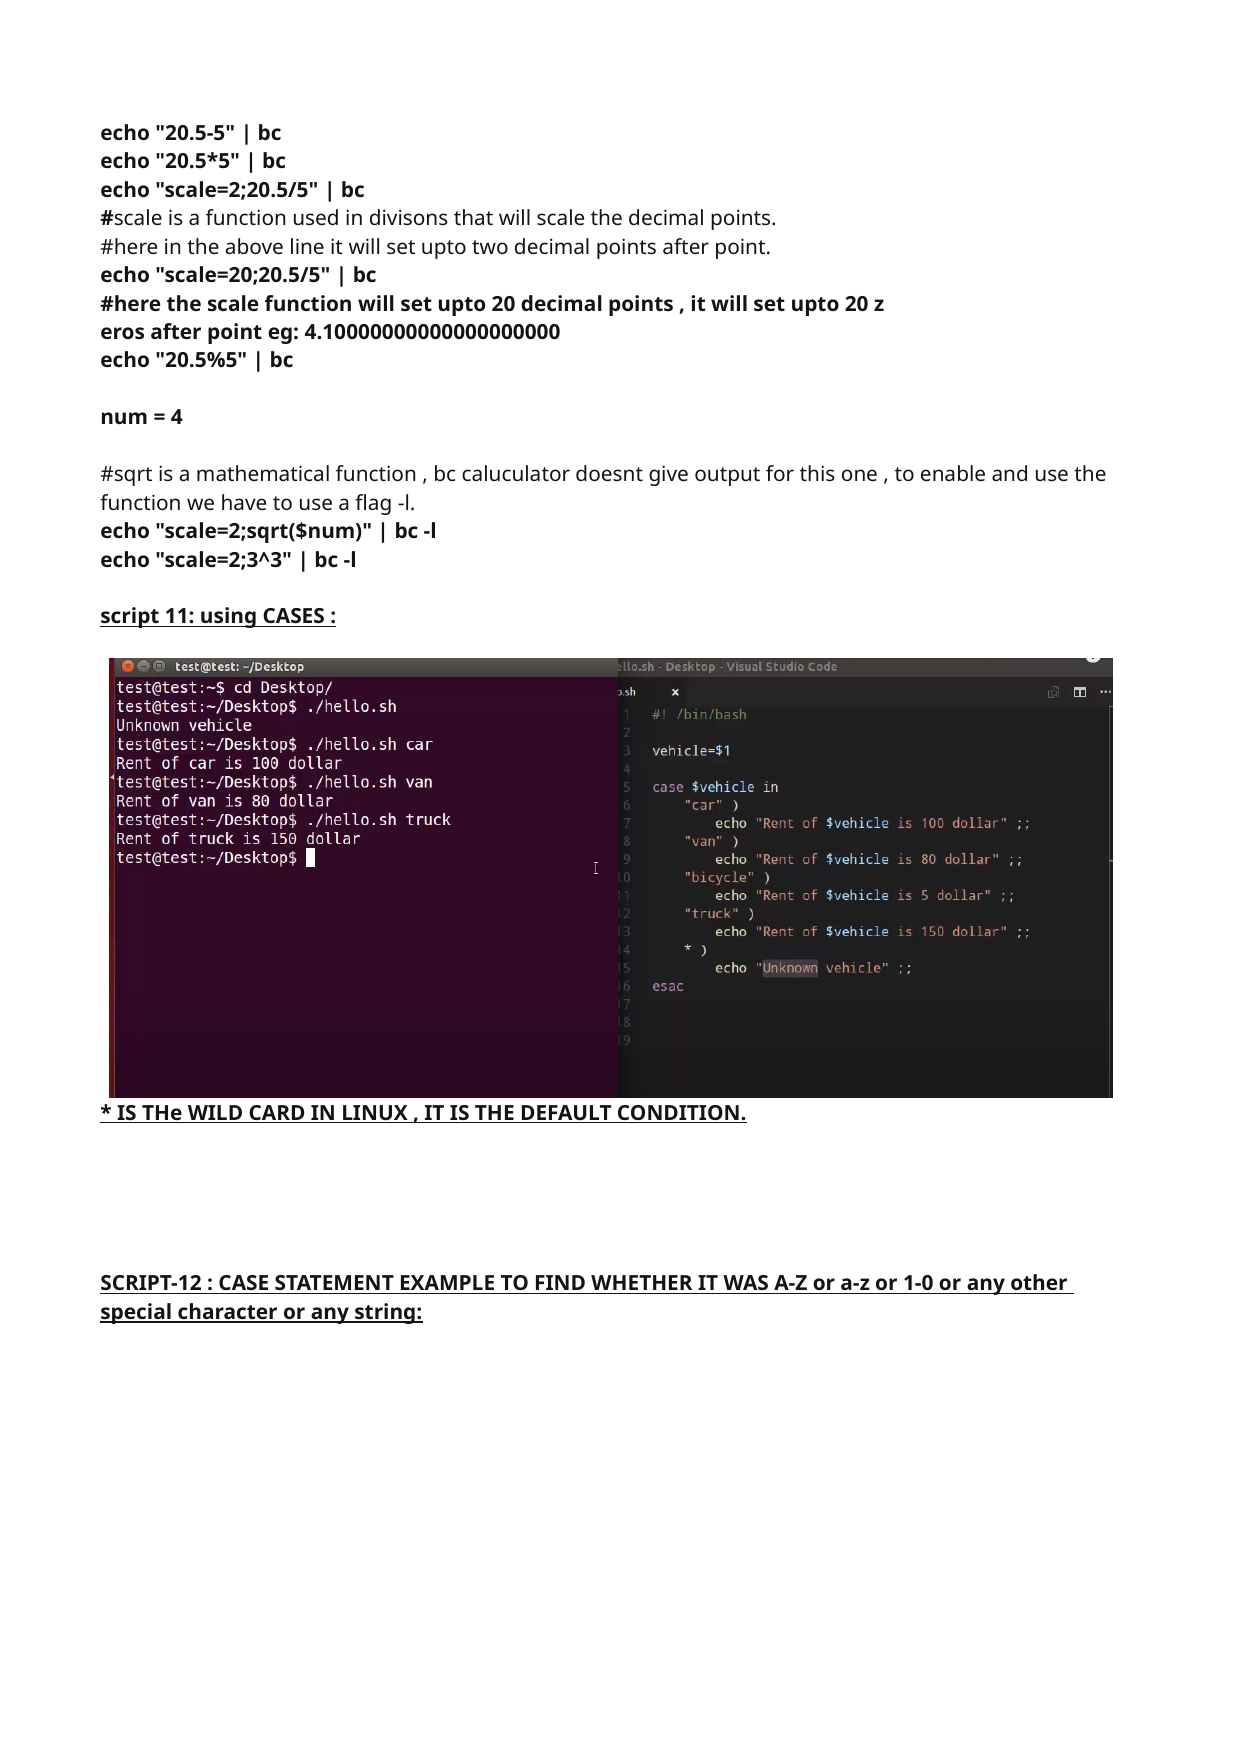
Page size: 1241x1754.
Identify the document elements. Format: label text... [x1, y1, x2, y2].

text num = 4 [100, 402, 1122, 431]
text echo "20.5*5" | bc [100, 147, 1122, 175]
text echo "scale=2;3^3" | bc -l [100, 545, 1122, 573]
text echo "scale=2;sqrt($num)" | bc -l [100, 516, 1122, 545]
text #here in the above line it will set upto two decimal points after point. [100, 232, 1122, 260]
text * IS THe WILD CARD IN LINUX , IT IS THE DEFAULT CONDITION. [100, 658, 1122, 1126]
text echo "scale=20;20.5/5" | bc [100, 260, 1122, 289]
text echo "20.5%5" | bc [100, 346, 1122, 374]
text eros after point eg: 4.10000000000000000000 [100, 317, 1122, 346]
text echo "20.5-5" | bc [100, 118, 1122, 147]
text #scale is a function used in divisons that will scale the decimal points. [100, 203, 1122, 232]
text SCRIPT-12 : CASE STATEMENT EXAMPLE TO FIND WHETHER IT WAS A-Z or a-z or 1-0 or any other special character or any string: [100, 1268, 1122, 1325]
text echo "scale=2;20.5/5" | bc [100, 175, 1122, 203]
text script 11: using CASES : [100, 602, 1122, 630]
text #here the scale function will set upto 20 decimal points , it will set upto 20 z [100, 289, 1122, 317]
text #sqrt is a mathematical function , bc caluculator doesnt give output for this one , to enable and use the function we have to use a flag -l. [100, 459, 1122, 516]
picture [109, 658, 1113, 1098]
